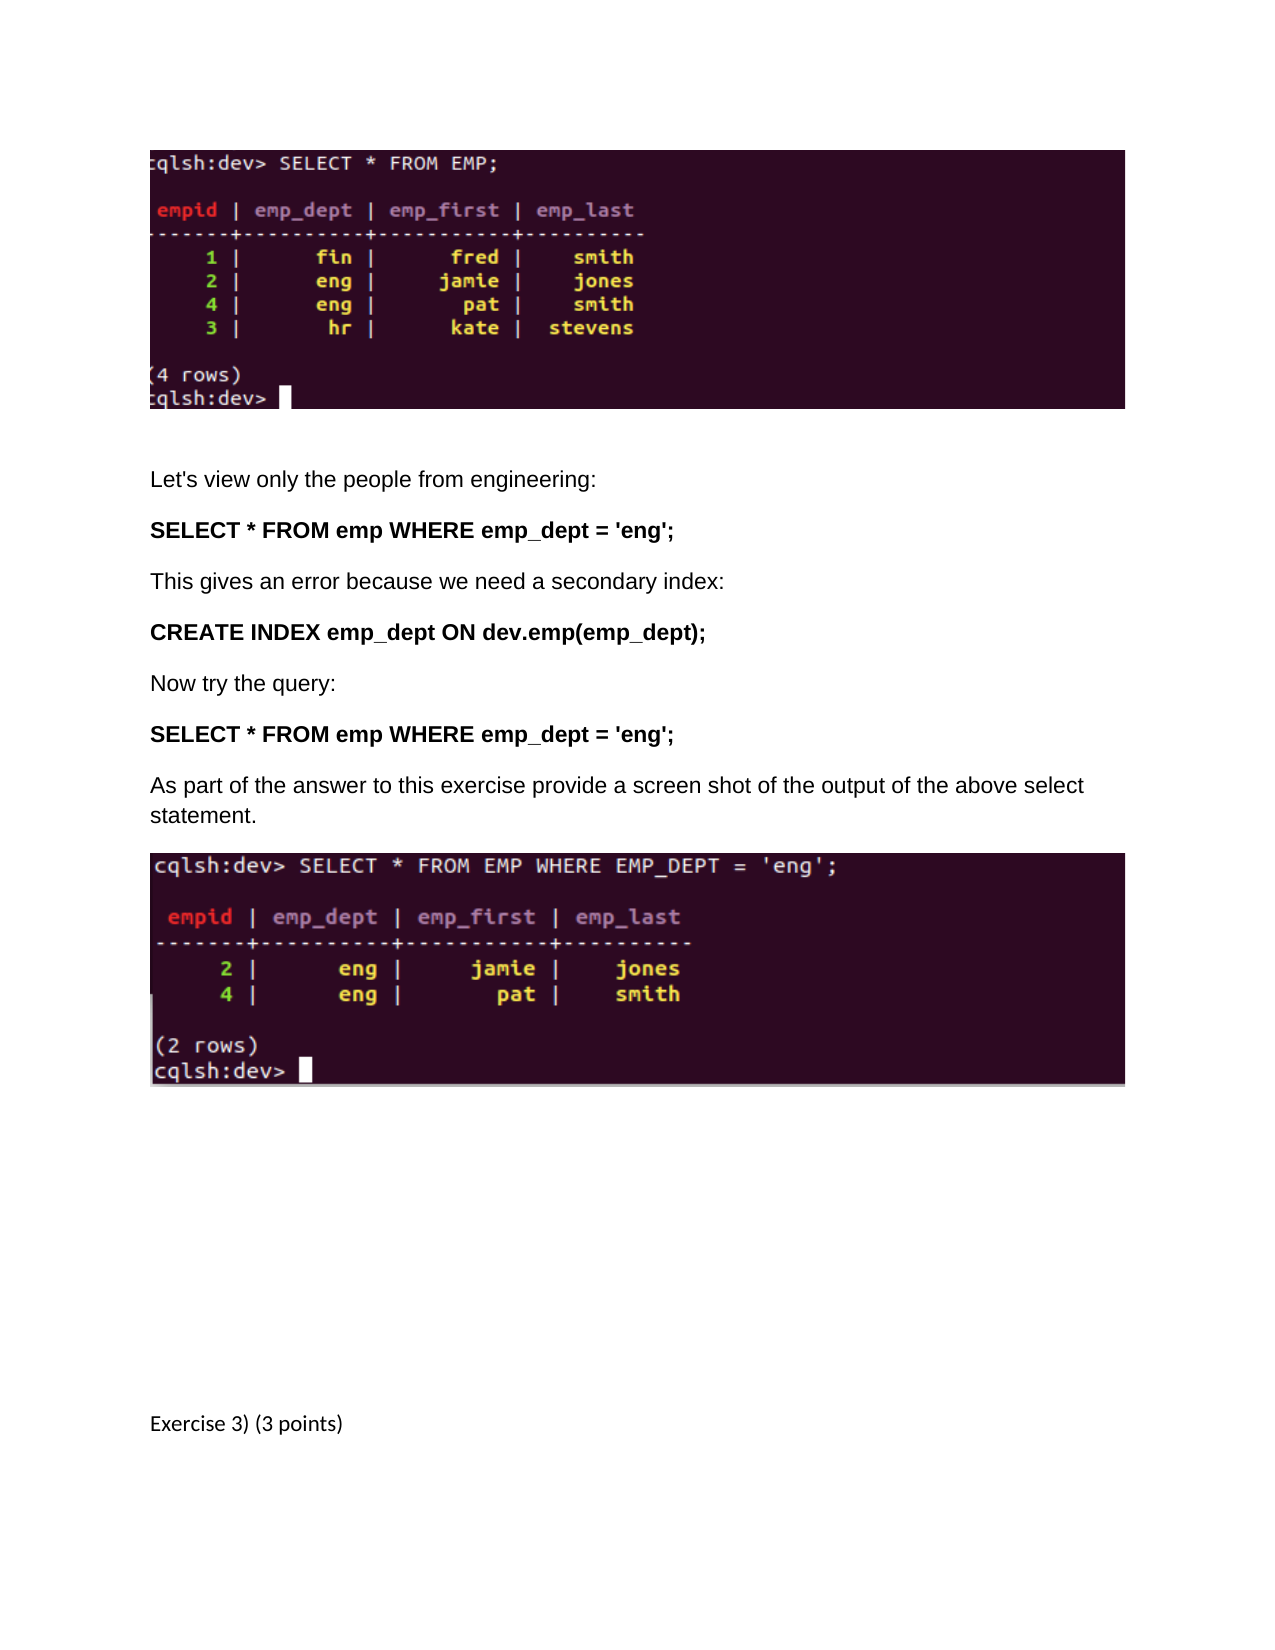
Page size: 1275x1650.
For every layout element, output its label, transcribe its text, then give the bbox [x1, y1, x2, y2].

text SELECT * FROM emp WHERE emp_dept = 'eng'; [150, 517, 1125, 543]
text SELECT * FROM emp WHERE emp_dept = 'eng'; [150, 721, 1125, 747]
text Exercise 3) (3 points) [150, 1409, 1125, 1437]
text Now try the query: [150, 670, 1125, 696]
text Let's view only the people from engineering: [150, 466, 1125, 492]
text This gives an error because we need a secondary index: [150, 568, 1125, 594]
text As part of the answer to this exercise provide a screen shot of the output of the above select statement. [150, 772, 1125, 828]
text CREATE INDEX emp_dept ON dev.emp(emp_dept); [150, 619, 1125, 645]
